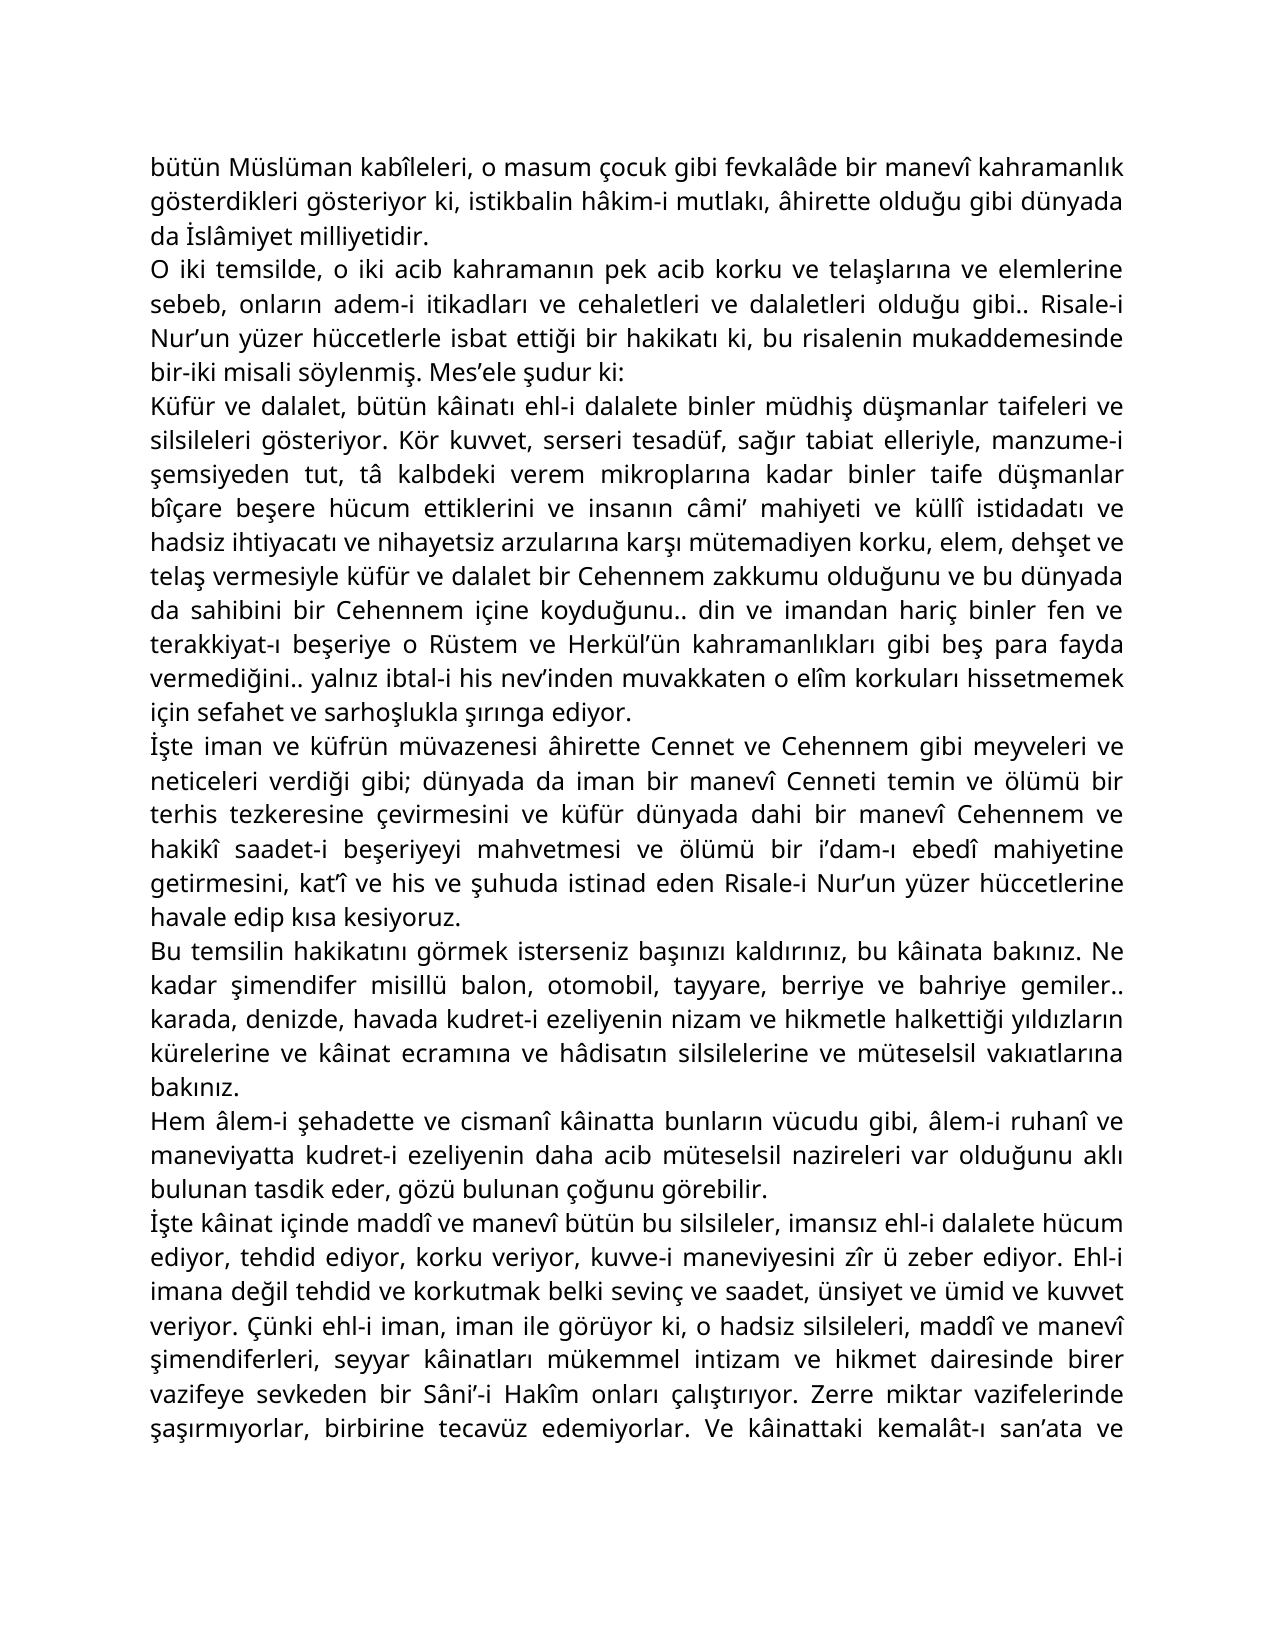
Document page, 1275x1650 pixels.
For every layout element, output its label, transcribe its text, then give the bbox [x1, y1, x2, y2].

text O iki temsilde, o iki acib kahramanın pek acib korku ve telaşlarına ve elemlerine sebeb, onların adem-i itikadları ve cehaletleri ve dalaletleri olduğu gibi.. Risale-i Nur’un yüzer hüccetlerle isbat ettiği bir hakikatı ki, bu risalenin mukaddemesinde bir-iki misali söylenmiş. Mes’ele şudur ki: [150, 252, 1125, 388]
text Bu temsilin hakikatını görmek isterseniz başınızı kaldırınız, bu kâinata bakınız. Ne kadar şimendifer misillü balon, otomobil, tayyare, berriye ve bahriye gemiler.. karada, denizde, havada kudret-i ezeliyenin nizam ve hikmetle halkettiği yıldızların kürelerine ve kâinat ecramına ve hâdisatın silsilelerine ve müteselsil vakıatlarına bakınız. [150, 933, 1125, 1104]
text Küfür ve dalalet, bütün kâinatı ehl-i dalalete binler müdhiş düşmanlar taifeleri ve silsileleri gösteriyor. Kör kuvvet, serseri tesadüf, sağır tabiat elleriyle, manzume-i şemsiyeden tut, tâ kalbdeki verem mikroplarına kadar binler taife düşmanlar bîçare beşere hücum ettiklerini ve insanın câmi’ mahiyeti ve küllî istidadatı ve hadsiz ihtiyacatı ve nihayetsiz arzularına karşı mütemadiyen korku, elem, dehşet ve telaş vermesiyle küfür ve dalalet bir Cehennem zakkumu olduğunu ve bu dünyada da sahibini bir Cehennem içine koyduğunu.. din ve imandan hariç binler fen ve terakkiyat-ı beşeriye o Rüstem ve Herkül’ün kahramanlıkları gibi beş para fayda vermediğini.. yalnız ibtal-i his nev’inden muvakkaten o elîm korkuları hissetmemek için sefahet ve sarhoşlukla şırınga ediyor. [150, 388, 1125, 729]
text Hem âlem-i şehadette ve cismanî kâinatta bunların vücudu gibi, âlem-i ruhanî ve maneviyatta kudret-i ezeliyenin daha acib müteselsil nazireleri var olduğunu aklı bulunan tasdik eder, gözü bulunan çoğunu görebilir. [150, 1104, 1125, 1206]
text İşte kâinat içinde maddî ve manevî bütün bu silsileler, imansız ehl-i dalalete hücum ediyor, tehdid ediyor, korku veriyor, kuvve-i maneviyesini zîr ü zeber ediyor. Ehl-i imana değil tehdid ve korkutmak belki sevinç ve saadet, ünsiyet ve ümid ve kuvvet veriyor. Çünki ehl-i iman, iman ile görüyor ki, o hadsiz silsileleri, maddî ve manevî şimendiferleri, seyyar kâinatları mükemmel intizam ve hikmet dairesinde birer vazifeye sevkeden bir Sâni’-i Hakîm onları çalıştırıyor. Zerre miktar vazifelerinde şaşırmıyorlar, birbirine tecavüz edemiyorlar. Ve kâinattaki kemalât-ı san’ata ve [150, 1206, 1125, 1444]
text İşte iman ve küfrün müvazenesi âhirette Cennet ve Cehennem gibi meyveleri ve neticeleri verdiği gibi; dünyada da iman bir manevî Cenneti temin ve ölümü bir terhis tezkeresine çevirmesini ve küfür dünyada dahi bir manevî Cehennem ve hakikî saadet-i beşeriyeyi mahvetmesi ve ölümü bir i’dam-ı ebedî mahiyetine getirmesini, kat’î ve his ve şuhuda istinad eden Risale-i Nur’un yüzer hüccetlerine havale edip kısa kesiyoruz. [150, 729, 1125, 933]
text bütün Müslüman kabîleleri, o masum çocuk gibi fevkalâde bir manevî kahramanlık gösterdikleri gösteriyor ki, istikbalin hâkim-i mutlakı, âhirette olduğu gibi dünyada da İslâmiyet milliyetidir. [150, 150, 1125, 252]
